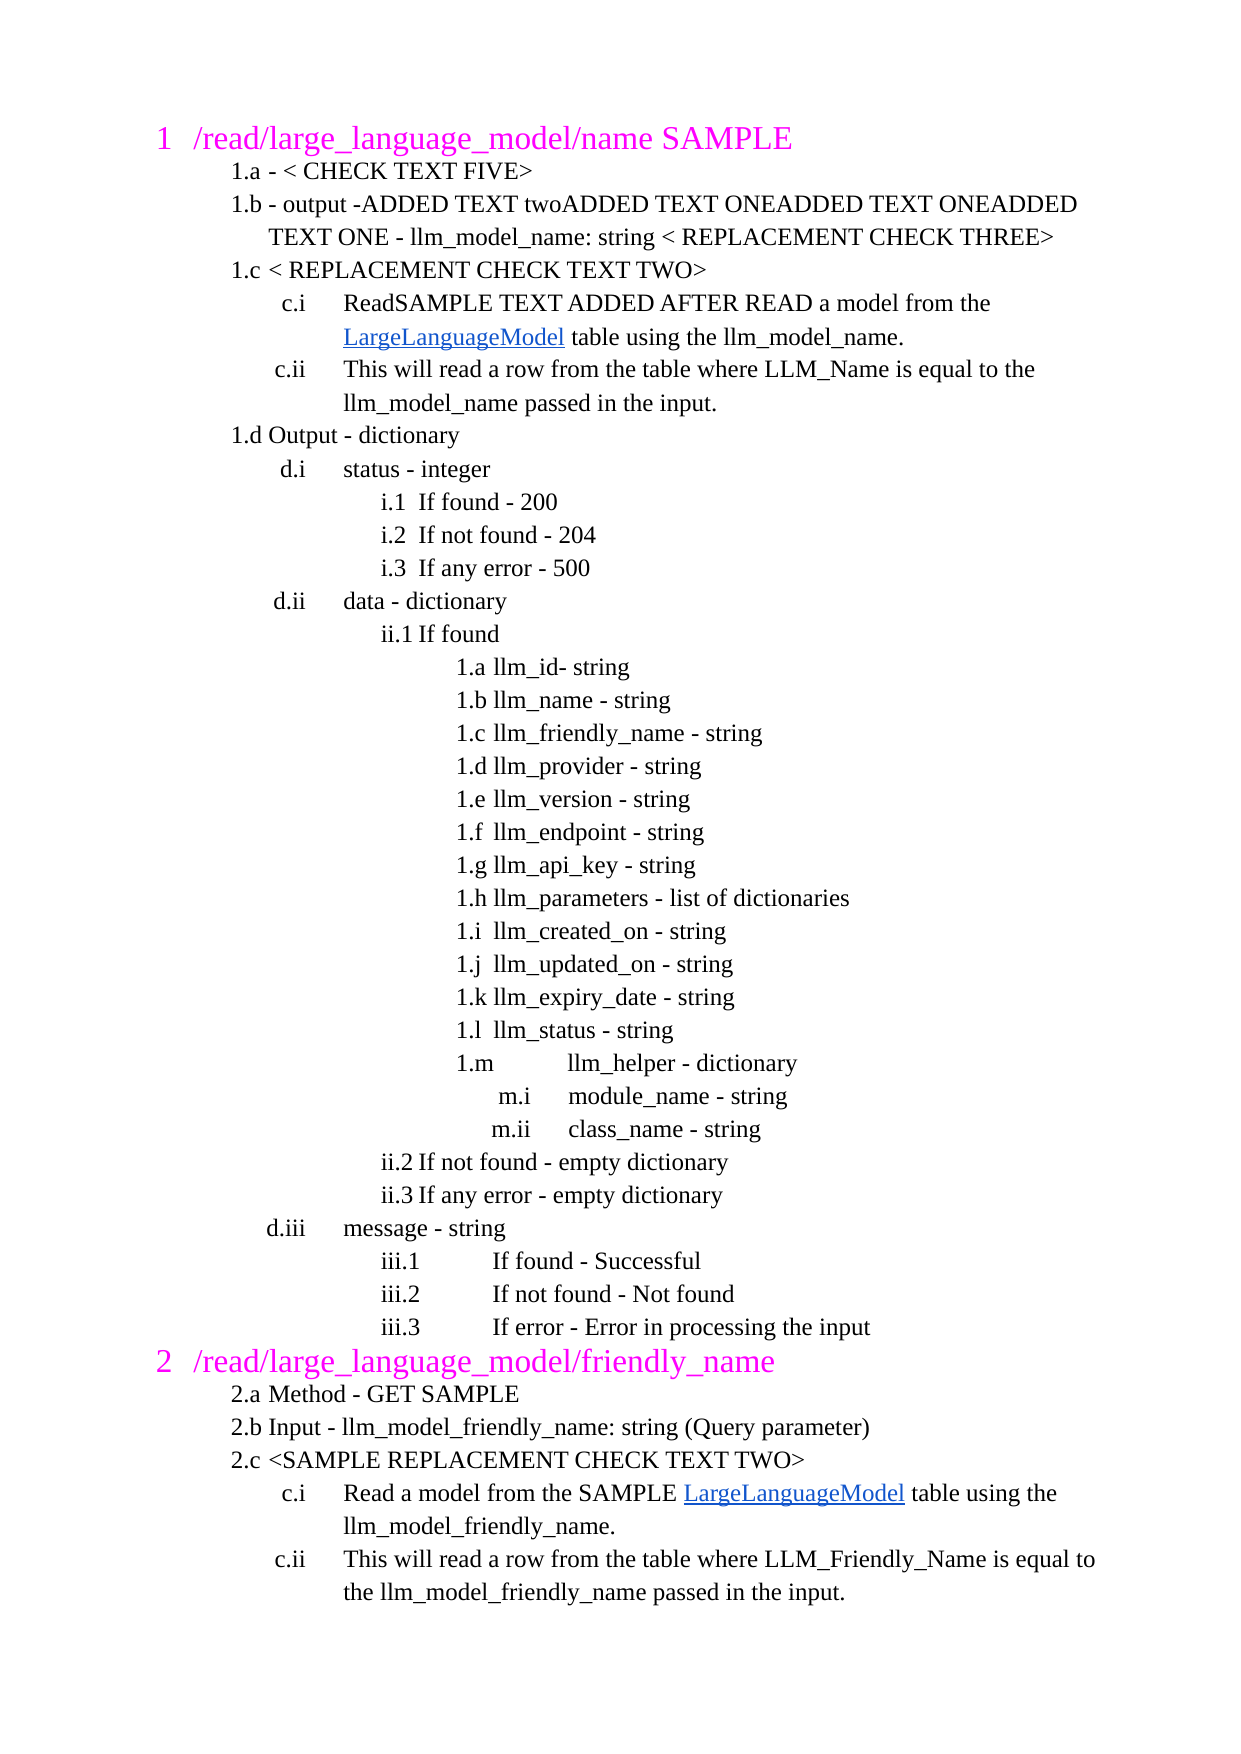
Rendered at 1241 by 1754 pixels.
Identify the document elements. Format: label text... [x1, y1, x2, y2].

list This will read a row from the table where LLM_Name is equal to the llm_model_name passed in the input. [306, 354, 1122, 416]
list llm_expiry_date - string [456, 982, 1122, 1011]
list llm_id- string [456, 652, 1122, 681]
list module_name - string [531, 1081, 1122, 1110]
list llm_parameters - list of dictionaries [456, 883, 1122, 912]
list If found [381, 619, 1122, 647]
list If any error - empty dictionary [381, 1180, 1122, 1209]
list If found - Successful [381, 1246, 1122, 1275]
list If not found - 204 [381, 520, 1122, 548]
subtitle /read/large_language_model/friendly_name [156, 1341, 1122, 1379]
list status - integer [306, 454, 1122, 482]
list llm_created_on - string [456, 916, 1122, 945]
list llm_friendly_name - string [456, 718, 1122, 747]
list If not found - Not found [381, 1279, 1122, 1308]
list llm_provider - string [456, 751, 1122, 779]
list Read a model from the SAMPLE LargeLanguageModel table using the llm_model_friendly_name. [306, 1478, 1122, 1540]
list < REPLACEMENT CHECK TEXT TWO> [231, 256, 1122, 284]
list - < CHECK TEXT FIVE> [231, 156, 1122, 185]
list llm_updated_on - string [456, 949, 1122, 978]
list llm_endpoint - string [456, 817, 1122, 846]
list message - string [306, 1213, 1122, 1242]
list data - dictionary [306, 586, 1122, 614]
list This will read a row from the table where LLM_Friendly_Name is equal to the llm_model_friendly_name passed in the input. [306, 1544, 1122, 1606]
list llm_name - string [456, 685, 1122, 713]
list class_name - string [531, 1114, 1122, 1143]
list Input - llm_model_friendly_name: string (Query parameter) [231, 1412, 1122, 1441]
list llm_helper - dictionary [456, 1048, 1122, 1077]
list - output -ADDED TEXT twoADDED TEXT ONEADDED TEXT ONEADDED TEXT ONE - llm_model_name: string < REPLACEMENT CHECK THREE> [231, 189, 1122, 251]
list If error - Error in processing the input [381, 1312, 1122, 1341]
list <SAMPLE REPLACEMENT CHECK TEXT TWO> [231, 1445, 1122, 1474]
list Output - dictionary [231, 421, 1122, 449]
list Method - GET SAMPLE [231, 1379, 1122, 1408]
list If not found - empty dictionary [381, 1147, 1122, 1176]
list ReadSAMPLE TEXT ADDED AFTER READ a model from the LargeLanguageModel table using the llm_model_name. [306, 288, 1122, 350]
subtitle /read/large_language_model/name SAMPLE [156, 118, 1122, 156]
list llm_version - string [456, 784, 1122, 813]
list llm_api_key - string [456, 850, 1122, 879]
list If found - 200 [381, 487, 1122, 515]
list llm_status - string [456, 1015, 1122, 1044]
list If any error - 500 [381, 553, 1122, 581]
